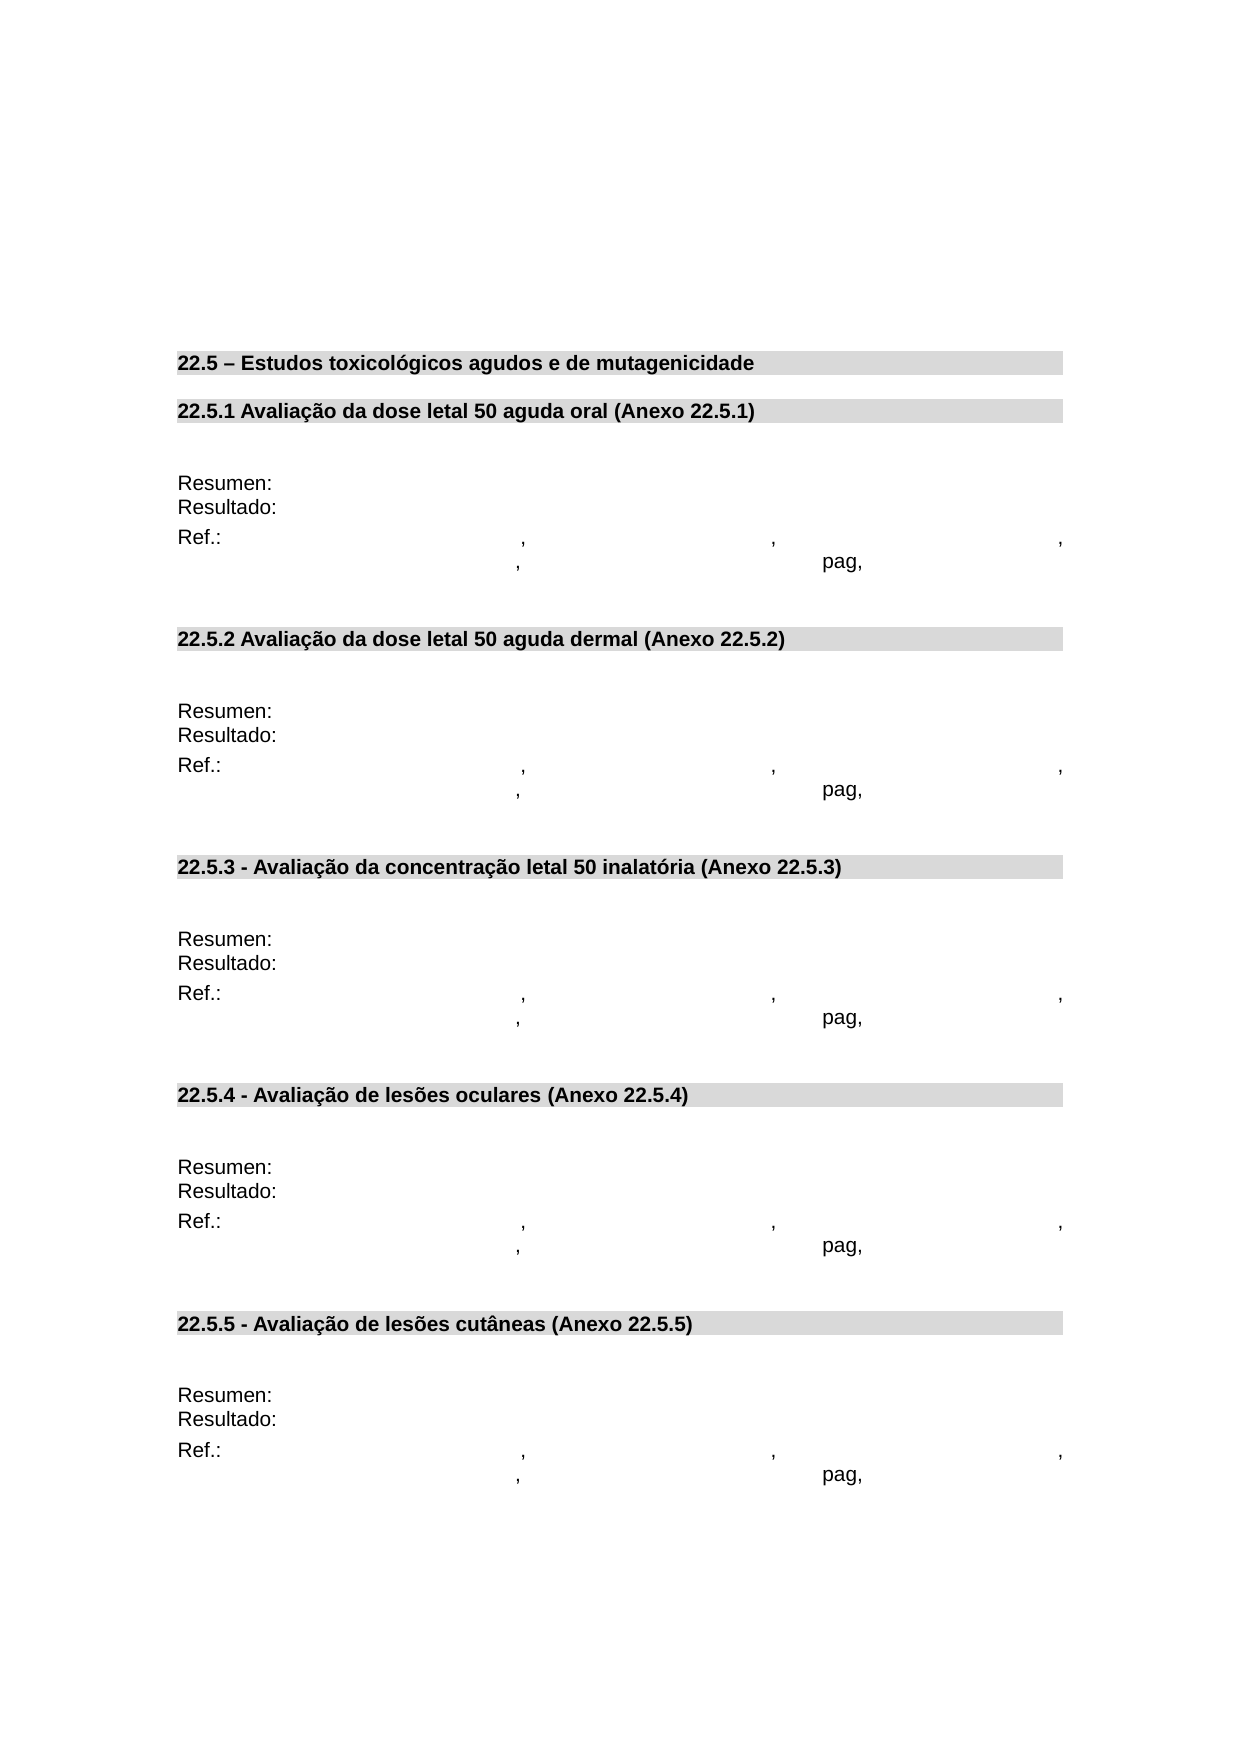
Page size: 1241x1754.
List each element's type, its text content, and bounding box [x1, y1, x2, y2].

text Resultado: <study.result_pt> [177, 951, 1063, 975]
text Resumen: <study.summary_pt> [177, 699, 1063, 723]
text 22.5 – Estudos toxicológicos agudos e de mutagenicidade [177, 351, 1063, 375]
text </for> [177, 1516, 1063, 1539]
text <for each="study in studies(o, 'Toxicidade cutânea aguda para ratos')"> [177, 675, 1063, 699]
text Resultado: <study.result_pt> [177, 495, 1063, 519]
text </for> [177, 1059, 1063, 1083]
text Resumen: <study.summary_pt> [177, 471, 1063, 495]
text 22.5.2 Avaliação da dose letal 50 aguda dermal (Anexo 22.5.2) [177, 627, 1063, 651]
text Resultado: <study.result_pt> [177, 1179, 1063, 1203]
list Ref.: <study.reference>, <study.name>,<study.laboratory_id.name>, <study.director_author_id.name>, <study.number_of_pages> pag, <study.end_date> [177, 981, 1063, 1029]
text </for> [177, 327, 1063, 351]
text Resumen: <study.summary_pt> [177, 1383, 1063, 1407]
list Ref.: <study.reference>, <study.name>,<study.laboratory_id.name>, <study.director_author_id.name>, <study.number_of_pages> pag, <study.end_date> [177, 1209, 1063, 1257]
list Ref.: <study.reference>, <study.name>,<study.laboratory_id.name>, <study.director_author_id.name>, <study.number_of_pages> pag, <study.end_date> [177, 525, 1063, 573]
text 22.5.4 - Avaliação de lesões oculares (Anexo 22.5.4) [177, 1083, 1063, 1107]
list Ref.: <study.reference>, <study.name>,<study.laboratory_id.name>, <study.director_author_id.name>, <study.number_of_pages> pag, <study.end_date> [177, 753, 1063, 801]
text <inf> [177, 279, 1063, 303]
text </for> [177, 603, 1063, 627]
text </for> [177, 1287, 1063, 1311]
text 22.5.3 - Avaliação da concentração letal 50 inalatória (Anexo 22.5.3) [177, 855, 1063, 879]
text 22.5.5 - Avaliação de lesões cutâneas (Anexo 22.5.5) [177, 1311, 1063, 1335]
list Ref.: <study.reference>, <study.name>,<study.laboratory_id.name>, <study.director_author_id.name>, <study.number_of_pages> pag, <study.end_date> [177, 1437, 1063, 1485]
text <for each="study in studies(o, 'Toxicidade oral aguda para ratos')"> [177, 447, 1063, 471]
text Resumen: <study.summary_pt> [177, 927, 1063, 951]
text <for each="study in studies(o, 'Irritação ocular curto prazo (coelhos)')"> [177, 1131, 1063, 1155]
text Resumen: <study.summary_pt> [177, 1155, 1063, 1179]
text Resultado: <study.result_pt> [177, 723, 1063, 747]
text <for each="study in studies(o, 'Irritação cutânea primária')"> [177, 1359, 1063, 1383]
text 22.5.1 Avaliação da dose letal 50 aguda oral (Anexo 22.5.1) [177, 399, 1063, 423]
text Resultado: <study.result_pt> [177, 1407, 1063, 1431]
text </for> [177, 831, 1063, 855]
text <for each="study in studies(o, 'Toxicidade inalatória aguda para ratos')"> [177, 903, 1063, 927]
